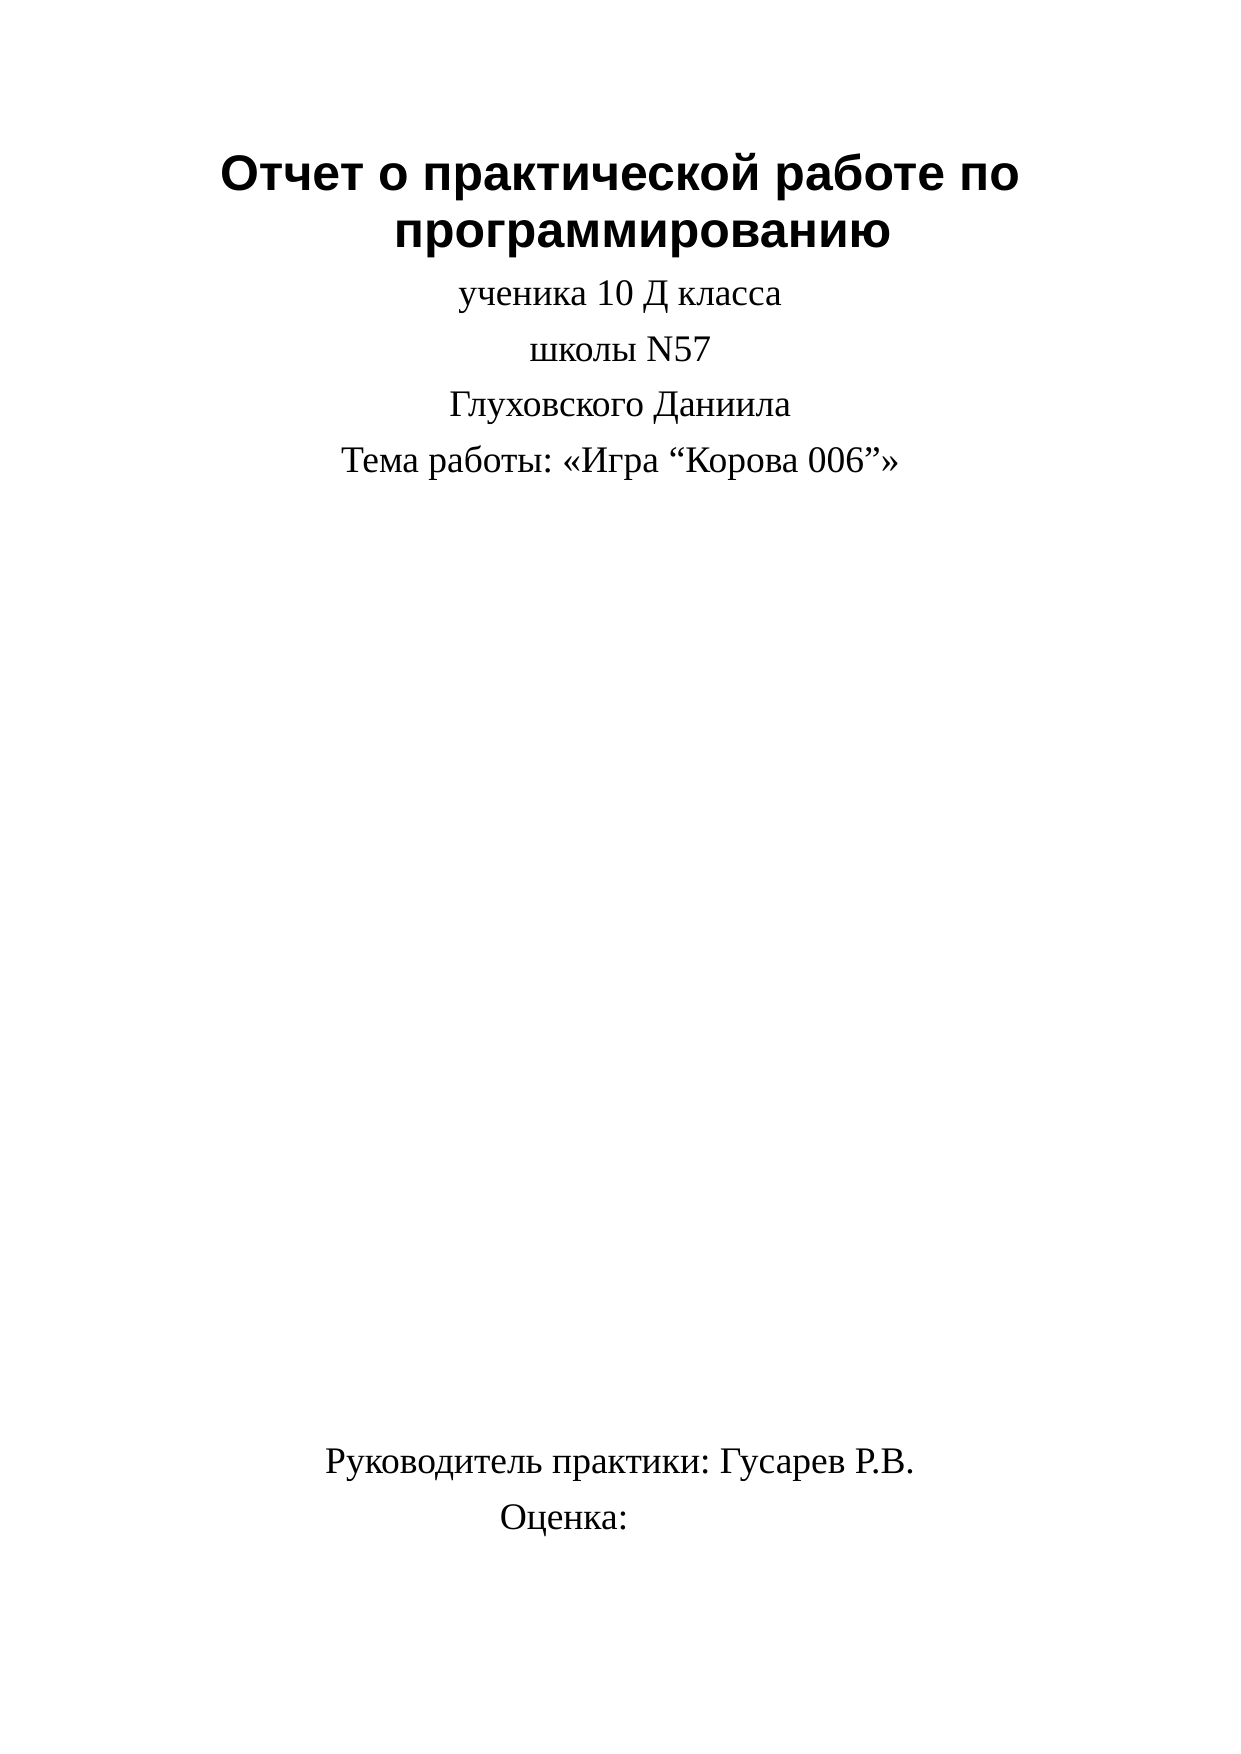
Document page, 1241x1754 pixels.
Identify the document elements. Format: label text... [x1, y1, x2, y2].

text Тема работы: «Игра “Корова 006”» [118, 437, 1122, 481]
text ученика 10 Д класса [118, 271, 1122, 314]
text Оценка: [118, 1494, 1122, 1537]
text школы N57 [118, 326, 1122, 369]
subtitle Отчет о практической работе по программированию [118, 143, 1122, 258]
text Руководитель практики: Гусарев Р.В. [118, 1439, 1122, 1482]
text Глуховского Даниила [118, 382, 1122, 425]
